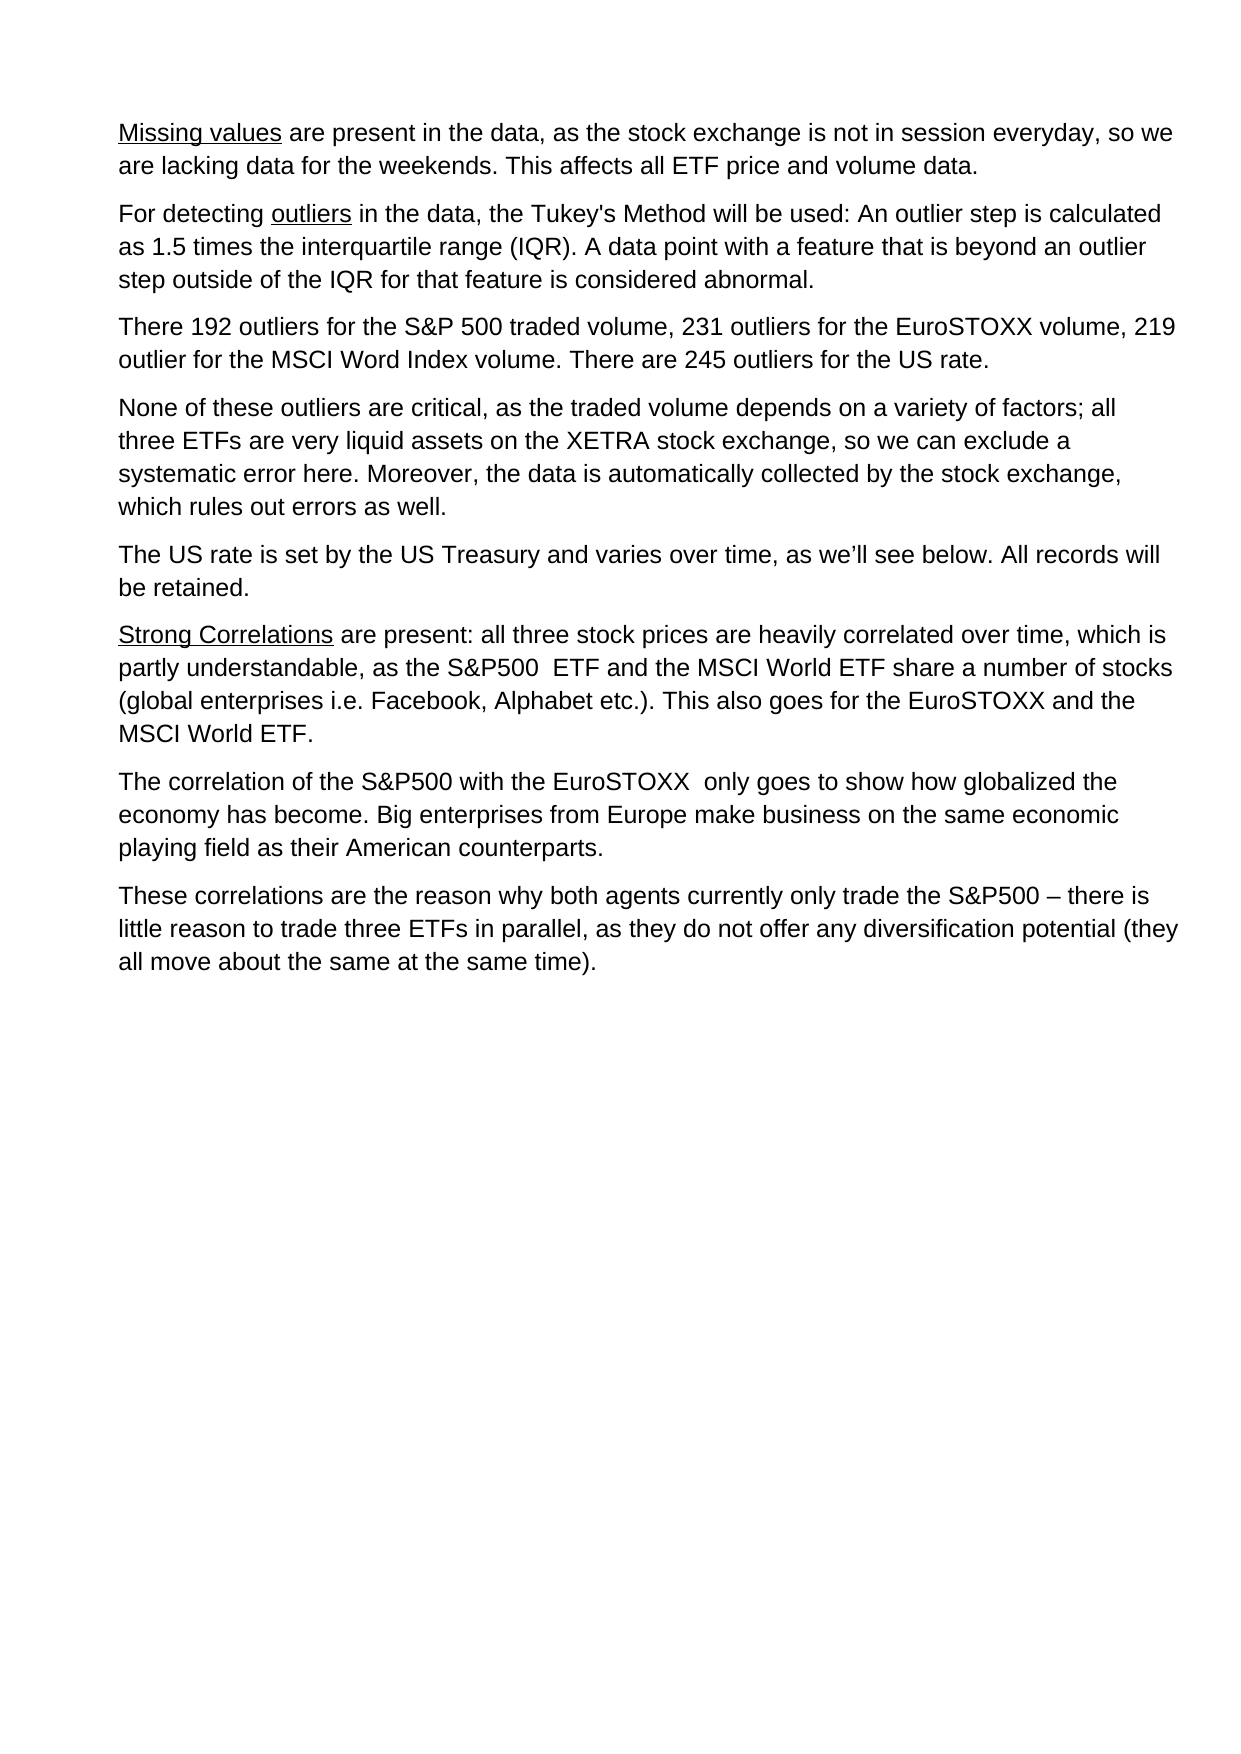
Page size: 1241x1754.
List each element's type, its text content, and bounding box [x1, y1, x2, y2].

text The correlation of the S&P500 with the EuroSTOXX only goes to show how globalized the economy has become. Big enterprises from Europe make business on the same economic playing field as their American counterparts. [118, 767, 1181, 862]
text Strong Correlations are present: all three stock prices are heavily correlated over time, which is partly understandable, as the S&P500 ETF and the MSCI World ETF share a number of stocks (global enterprises i.e. Facebook, Alphabet etc.). This also goes for the EuroSTOXX and the MSCI World ETF. [118, 620, 1181, 748]
text None of these outliers are critical, as the traded volume depends on a variety of factors; all three ETFs are very liquid assets on the XETRA stock exchange, so we can exclude a systematic error here. Moreover, the data is automatically collected by the stock exchange, which rules out errors as well. [118, 393, 1181, 521]
text There 192 outliers for the S&P 500 traded volume, 231 outliers for the EuroSTOXX volume, 219 outlier for the MSCI Word Index volume. There are 245 outliers for the US rate. [118, 312, 1181, 374]
text The US rate is set by the US Treasury and varies over time, as we’ll see below. All records will be retained. [118, 540, 1181, 601]
text Missing values are present in the data, as the stock exchange is not in session everyday, so we are lacking data for the weekends. This affects all ETF price and volume data. [118, 118, 1181, 180]
text These correlations are the reason why both agents currently only trade the S&P500 – there is little reason to trade three ETFs in parallel, as they do not offer any diversification potential (they all move about the same at the same time). [118, 881, 1181, 975]
text For detecting outliers in the data, the Tukey's Method will be used: An outlier step is calculated as 1.5 times the interquartile range (IQR). A data point with a feature that is beyond an outlier step outside of the IQR for that feature is considered abnormal. [118, 199, 1181, 293]
